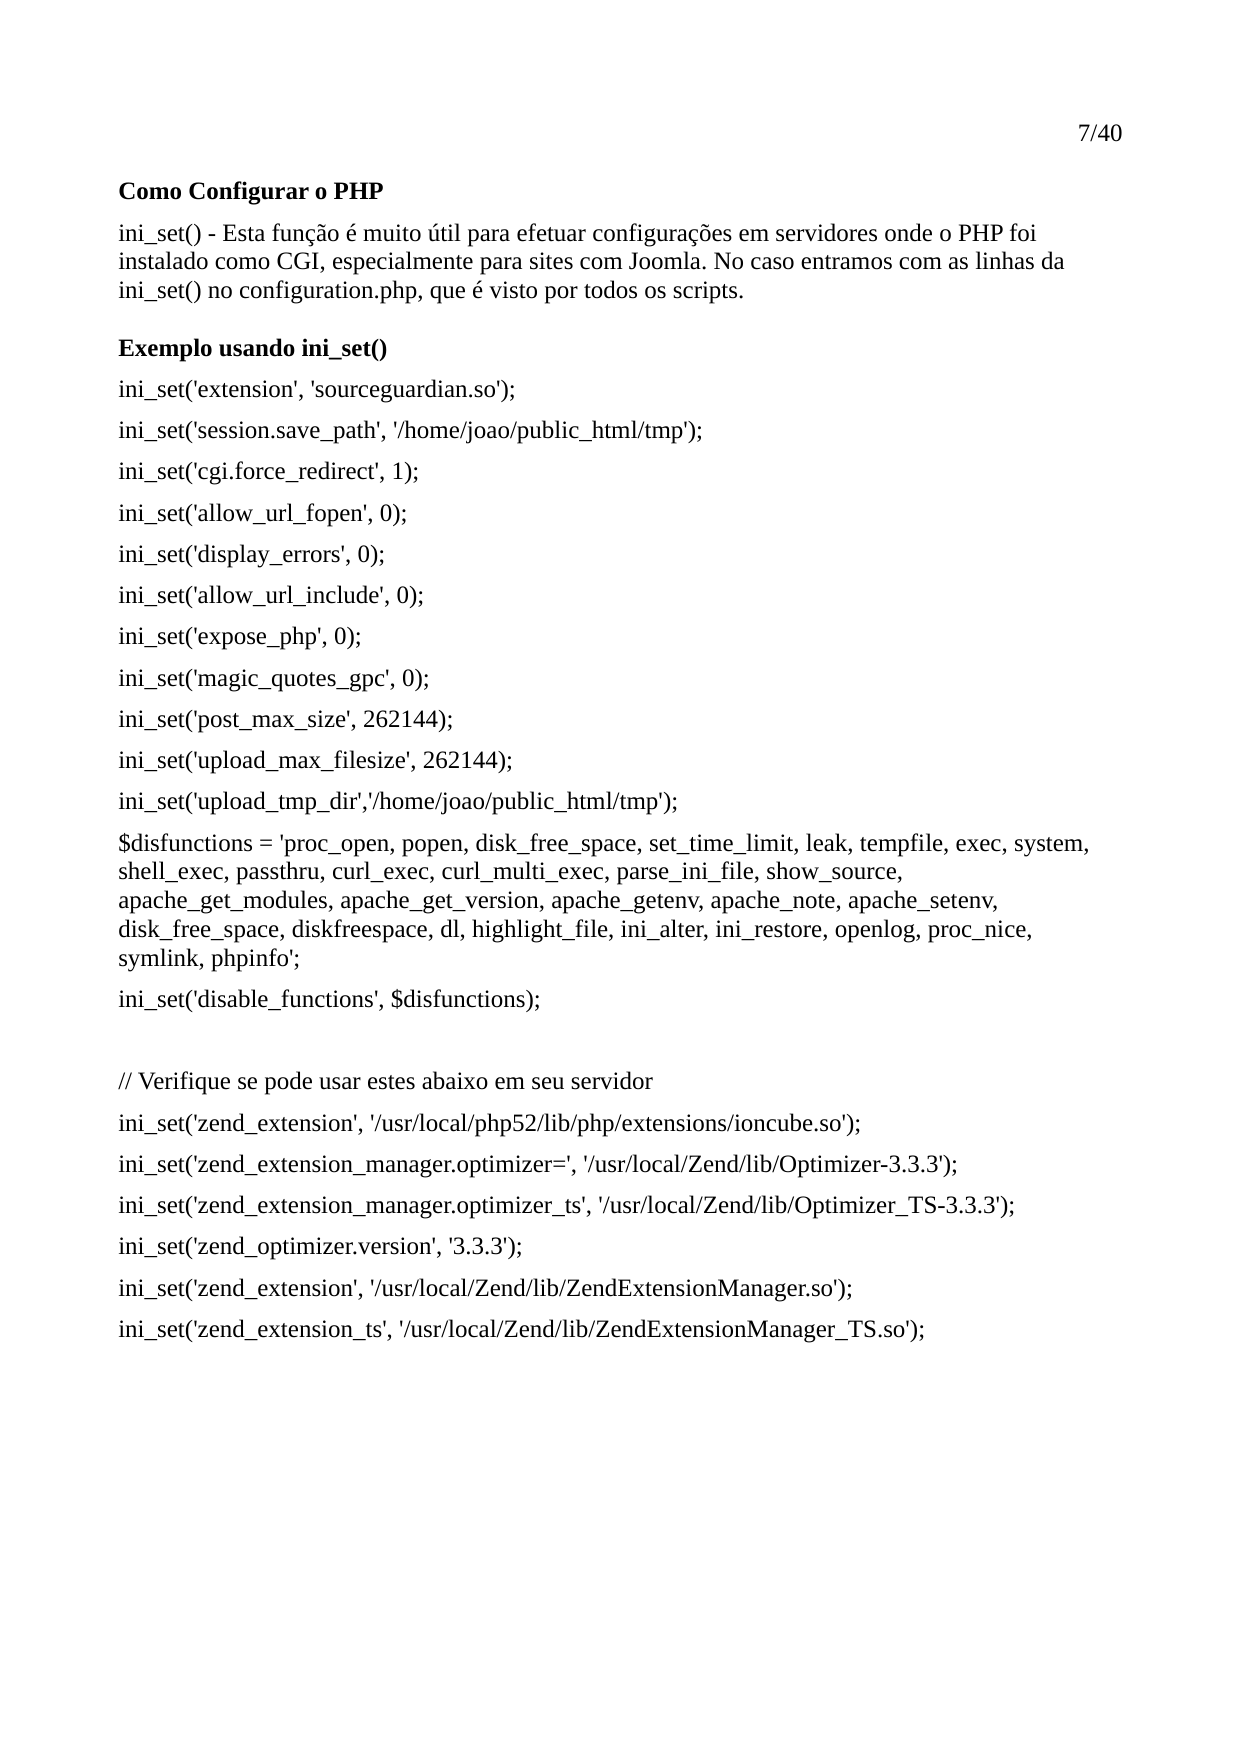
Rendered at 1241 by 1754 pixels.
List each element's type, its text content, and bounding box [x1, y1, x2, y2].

text ini_set() - Esta função é muito útil para efetuar configurações em servidores onde o PHP foi instalado como CGI, especialmente para sites com Joomla. No caso entramos com as linhas da ini_set() no configuration.php, que é visto por todos os scripts. Exemplo usando ini_set() [118, 218, 1122, 361]
text Como Configurar o PHP [118, 176, 1122, 205]
text ini_set('zend_extension', '/usr/local/php52/lib/php/extensions/ioncube.so'); [118, 1108, 1122, 1136]
text ini_set('allow_url_fopen', 0); [118, 498, 1122, 526]
text ini_set('upload_max_filesize', 262144); [118, 745, 1122, 774]
text ini_set('expose_php', 0); [118, 621, 1122, 650]
text ini_set('extension', 'sourceguardian.so'); [118, 374, 1122, 403]
text ini_set('session.save_path', '/home/joao/public_html/tmp'); [118, 415, 1122, 444]
text $disfunctions = 'proc_open, popen, disk_free_space, set_time_limit, leak, tempfile, exec, system, shell_exec, passthru, curl_exec, curl_multi_exec, parse_ini_file, show_source, apache_get_modules, apache_get_version, apache_getenv, apache_note, apache_setenv, disk_free_space, diskfreespace, dl, highlight_file, ini_alter, ini_restore, openlog, proc_nice, symlink, phpinfo'; [118, 828, 1122, 971]
text ini_set('zend_extension_manager.optimizer_ts', '/usr/local/Zend/lib/Optimizer_TS-3.3.3'); [118, 1190, 1122, 1219]
text // Verifique se pode usar estes abaixo em seu servidor [118, 1066, 1122, 1095]
text ini_set('magic_quotes_gpc', 0); [118, 663, 1122, 691]
text ini_set('allow_url_include', 0); [118, 580, 1122, 609]
text ini_set('zend_extension', '/usr/local/Zend/lib/ZendExtensionManager.so'); [118, 1273, 1122, 1301]
text ini_set('post_max_size', 262144); [118, 704, 1122, 733]
text ini_set('display_errors', 0); [118, 539, 1122, 568]
text ini_set('upload_tmp_dir','/home/joao/public_html/tmp'); [118, 786, 1122, 815]
text ini_set('zend_extension_ts', '/usr/local/Zend/lib/ZendExtensionManager_TS.so'); [118, 1314, 1122, 1343]
text ini_set('zend_optimizer.version', '3.3.3'); [118, 1231, 1122, 1260]
text ini_set('disable_functions', $disfunctions); [118, 984, 1122, 1013]
text ini_set('cgi.force_redirect', 1); [118, 456, 1122, 485]
text ini_set('zend_extension_manager.optimizer=', '/usr/local/Zend/lib/Optimizer-3.3.3'); [118, 1149, 1122, 1178]
